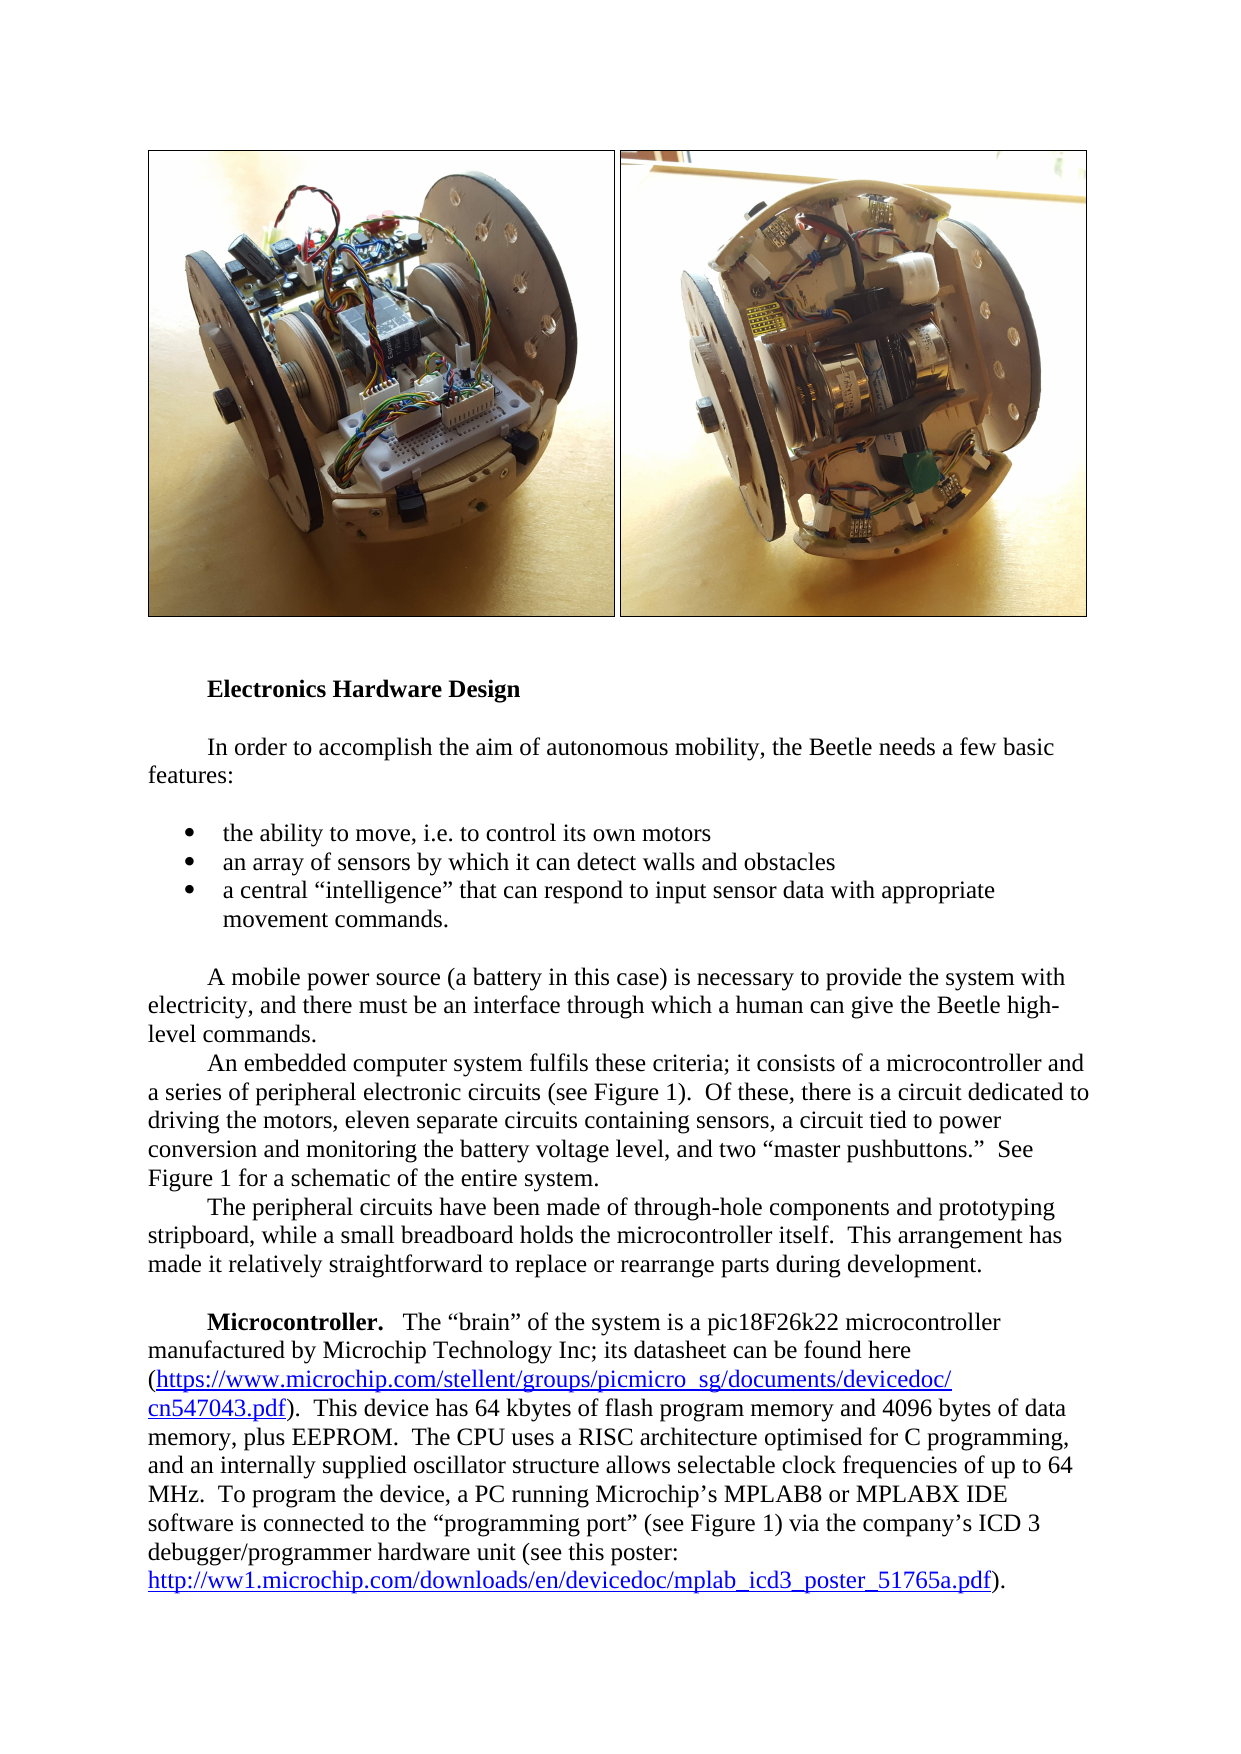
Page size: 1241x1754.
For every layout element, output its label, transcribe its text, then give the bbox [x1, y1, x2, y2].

picture [149, 151, 614, 616]
text The peripheral circuits have been made of through-hole components and prototyping stripboard, while a small breadboard holds the microcontroller itself. This arrangement has made it relatively straightforward to replace or rearrange parts during development. [148, 1192, 1092, 1278]
list a central “intelligence” that can respond to input sensor data with appropriate movement commands. [185, 876, 1092, 933]
text An embedded computer system fulfils these criteria; it consists of a microcontroller and a series of peripheral electronic circuits (see Figure 1). Of these, there is a circuit dedicated to driving the motors, eleven separate circuits containing sensors, a circuit tied to power conversion and monitoring the battery voltage level, and two “master pushbuttons.” See Figure 1 for a schematic of the entire system. [148, 1048, 1092, 1192]
text In order to accomplish the aim of autonomous mobility, the Beetle needs a few basic features: [148, 732, 1092, 789]
list an array of sensors by which it can detect walls and obstacles [185, 847, 1092, 876]
list the ability to move, i.e. to control its own motors [185, 818, 1092, 847]
subtitle Electronics Hardware Design [148, 674, 1092, 703]
picture [621, 151, 1086, 616]
text A mobile power source (a battery in this case) is necessary to provide the system with electricity, and there must be an interface through which a human can give the Beetle high-level commands. [148, 962, 1092, 1048]
text Microcontroller. The “brain” of the system is a pic18F26k22 microcontroller manufactured by Microchip Technology Inc; its datasheet can be found here (https://www.microchip.com/stellent/groups/picmicro_sg/documents/devicedoc/cn547043.pdf). This device has 64 kbytes of flash program memory and 4096 bytes of data memory, plus EEPROM. The CPU uses a RISC architecture optimised for C programming, and an internally supplied oscillator structure allows selectable clock frequencies of up to 64 MHz. To program the device, a PC running Microchip’s MPLAB8 or MPLABX IDE software is connected to the “programming port” (see Figure 1) via the company’s ICD 3 debugger/programmer hardware unit (see this poster: http://ww1.microchip.com/downloads/en/devicedoc/mplab_icd3_poster_51765a.pdf). [148, 1307, 1092, 1594]
